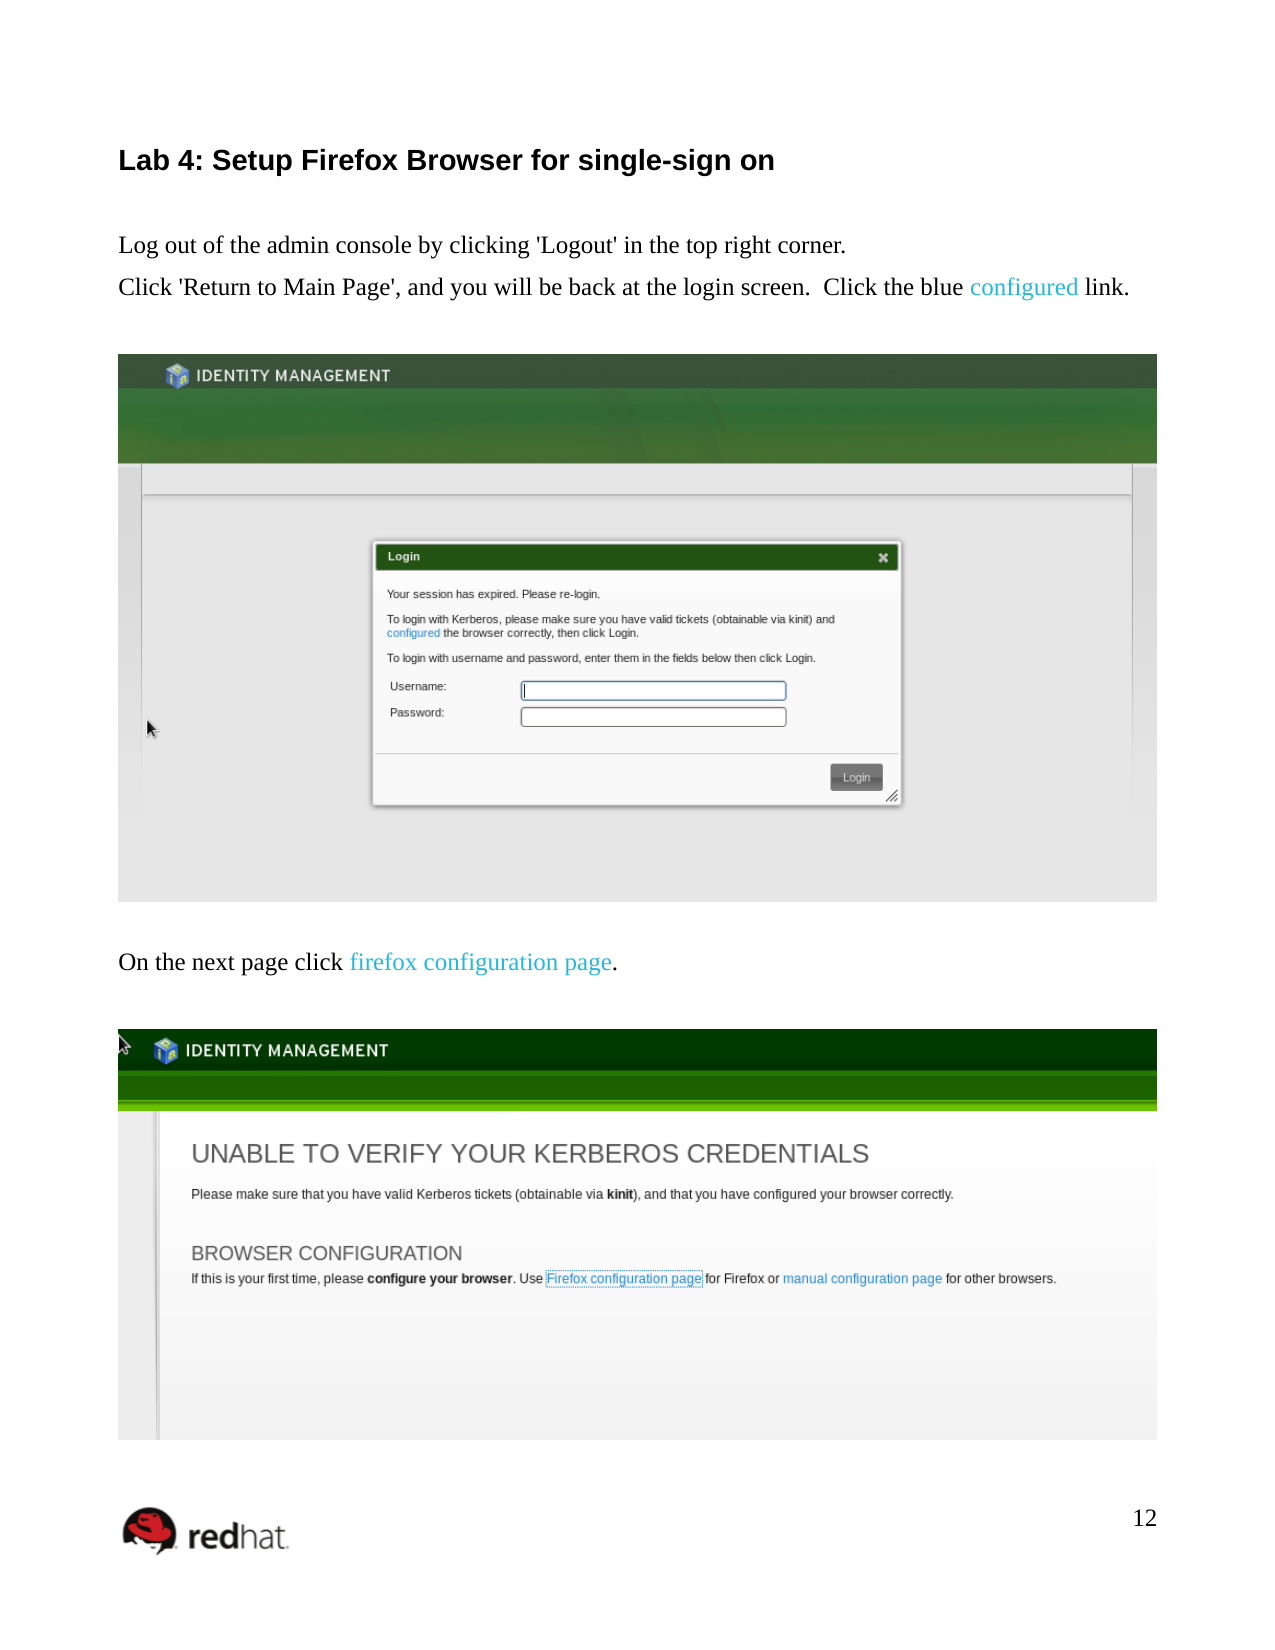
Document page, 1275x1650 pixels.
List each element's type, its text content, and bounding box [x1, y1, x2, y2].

text Log out of the admin console by clicking 'Logout' in the top right corner. [118, 230, 1157, 259]
subtitle Lab 4: Setup Firefox Browser for single-sign on [118, 143, 1157, 177]
picture [118, 1029, 1157, 1440]
picture [118, 1503, 297, 1560]
text Click 'Return to Main Page', and you will be back at the login screen. Click the blue configured link. [118, 272, 1157, 300]
subtitle On the next page click firefox configuration page. [118, 947, 1157, 976]
picture [118, 354, 1157, 902]
